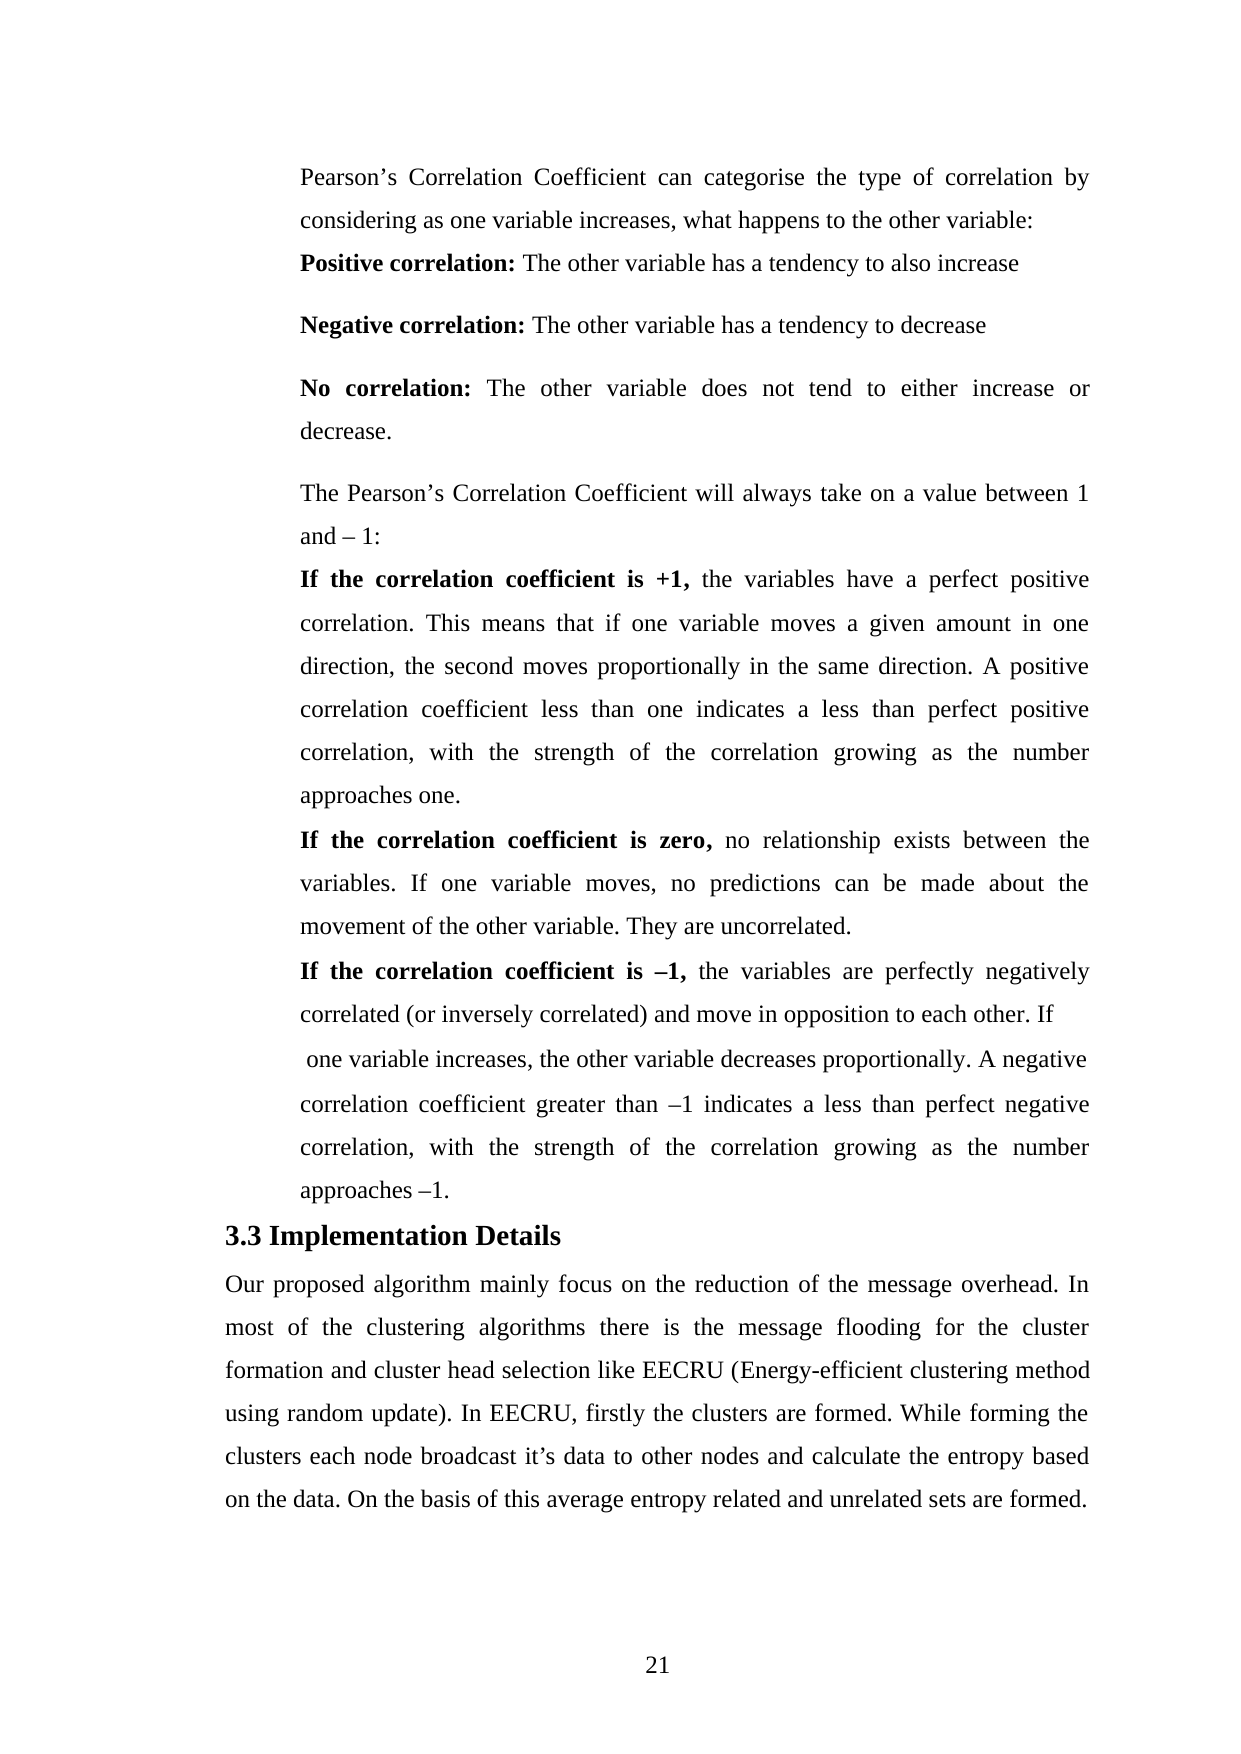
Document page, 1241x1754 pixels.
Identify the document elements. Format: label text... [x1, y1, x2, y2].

list If the correlation coefficient is +1, the variables have a perfect positive correlation. This means that if one variable moves a given amount in one direction, the second moves proportionally in the same direction. A positive correlation coefficient less than one indicates a less than perfect positive correlation, with the strength of the correlation growing as the number approaches one. [262, 564, 1090, 809]
text 3.3 Implementation Details [225, 1218, 1090, 1252]
list one variable increases, the other variable decreases proportionally. A negative [262, 1044, 1090, 1073]
list If the correlation coefficient is –1, the variables are perfectly negatively correlated (or inversely correlated) and move in opposition to each other. If [262, 956, 1090, 1028]
text Our proposed algorithm mainly focus on the reduction of the message overhead. In most of the clustering algorithms there is the message flooding for the cluster formation and cluster head selection like EECRU (Energy-efficient clustering method using random update). In EECRU, firstly the clusters are formed. While forming the clusters each node broadcast it’s data to other nodes and calculate the entropy based on the data. On the basis of this average entropy related and unrelated sets are formed. [225, 1269, 1090, 1513]
list No correlation: The other variable does not tend to either increase or decrease. [262, 373, 1090, 445]
list correlation coefficient greater than –1 indicates a less than perfect negative correlation, with the strength of the correlation growing as the number approaches –1. [262, 1089, 1090, 1204]
list Negative correlation: The other variable has a tendency to decrease [262, 311, 1090, 339]
list Pearson’s Correlation Coefficient can categorise the type of correlation by considering as one variable increases, what happens to the other variable: [262, 162, 1090, 234]
list Positive correlation: The other variable has a tendency to also increase [262, 248, 1090, 277]
list If the correlation coefficient is zero, no relationship exists between the variables. If one variable moves, no predictions can be made about the movement of the other variable. They are uncorrelated. [262, 825, 1090, 940]
list The Pearson’s Correlation Coefficient will always take on a value between 1 and – 1: [262, 478, 1090, 550]
